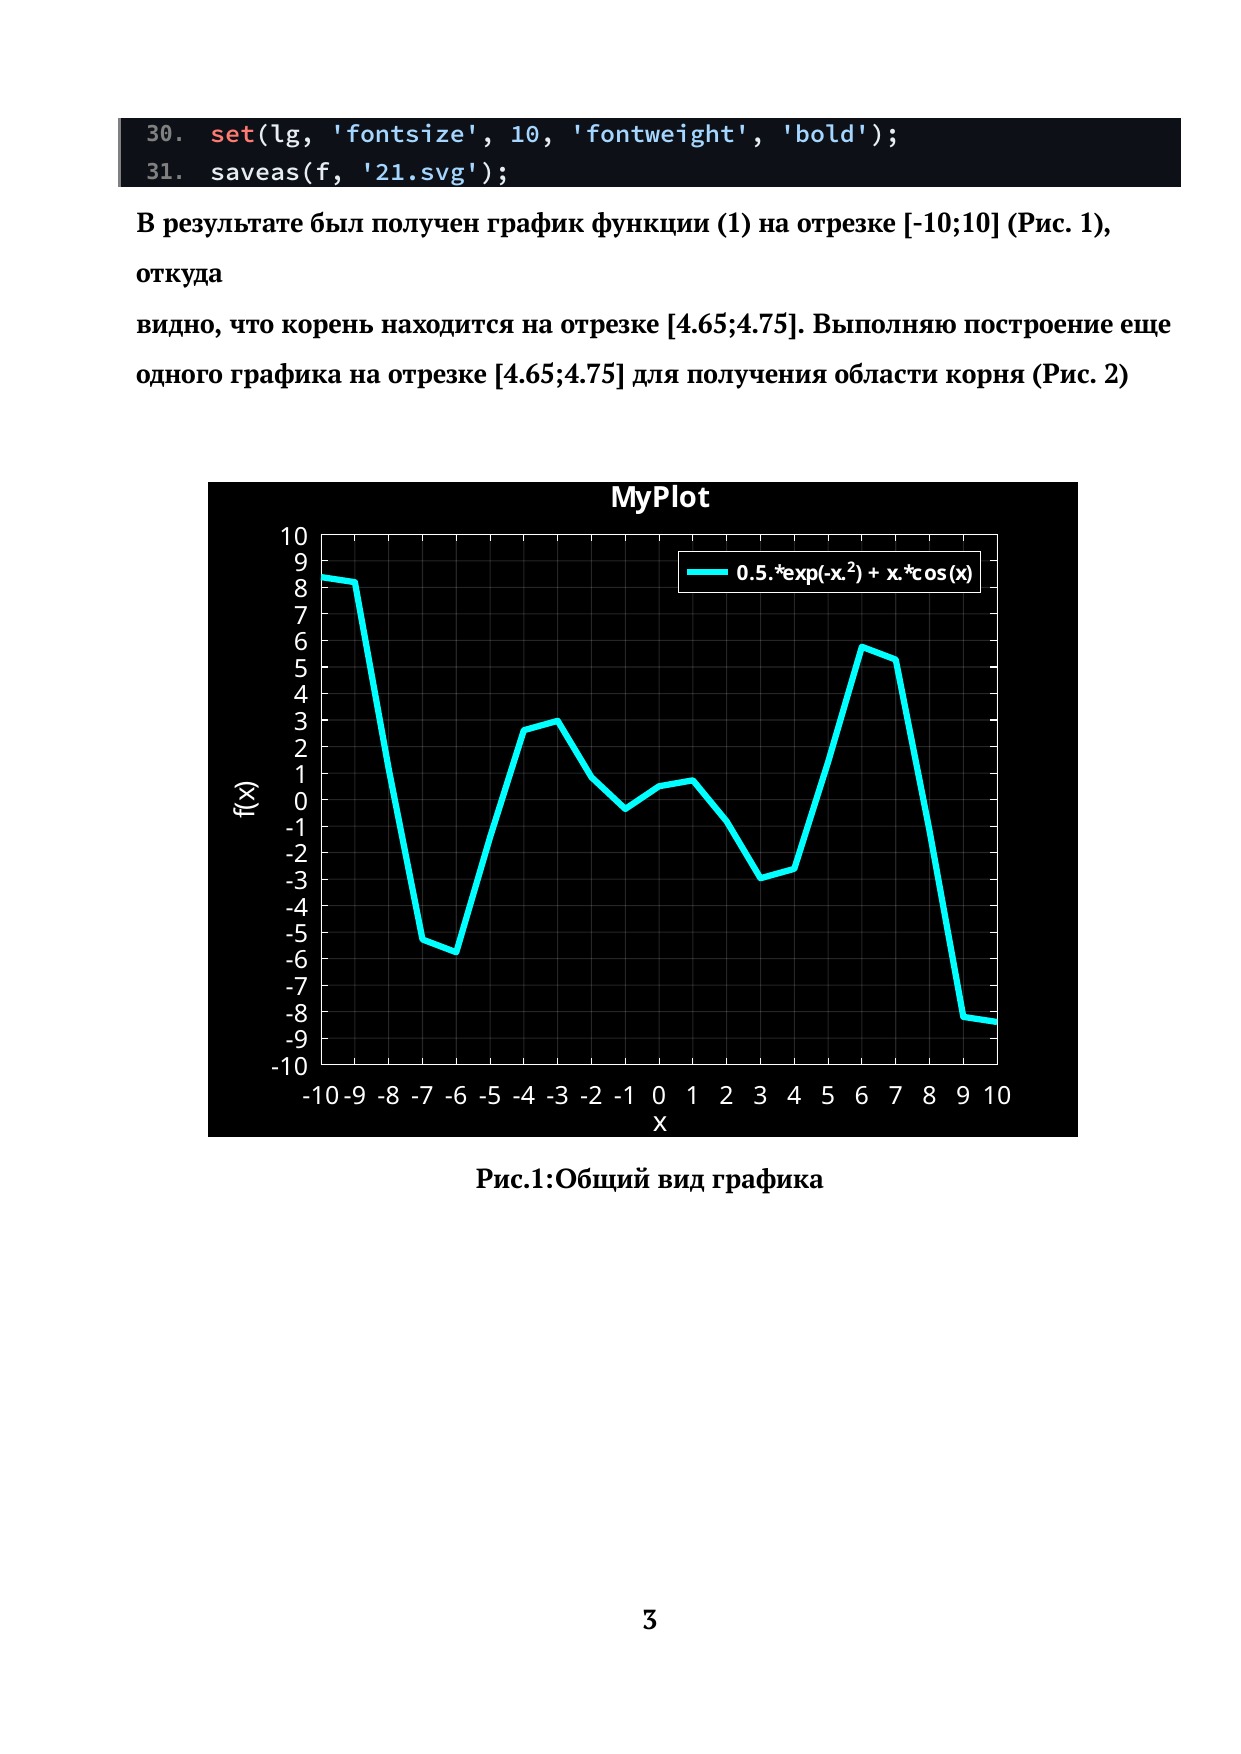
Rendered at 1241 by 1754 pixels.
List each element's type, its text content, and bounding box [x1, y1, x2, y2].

list В результате был получен график функции (1) на отрезке [-10;10] (Рис. 1), откуда [118, 205, 1181, 289]
list set(lg, 'fontsize', 10, 'fontweight', 'bold'); [121, 118, 1181, 149]
list видно, что корень находится на отрезке [4.65;4.75]. Выполняю построение еще одного графика на отрезке [4.65;4.75] для получения области корня (Рис. 2) [118, 306, 1181, 390]
text Рис.1:Общий вид графика [118, 1161, 1181, 1195]
list saveas(f, '21.svg'); [121, 156, 1181, 187]
